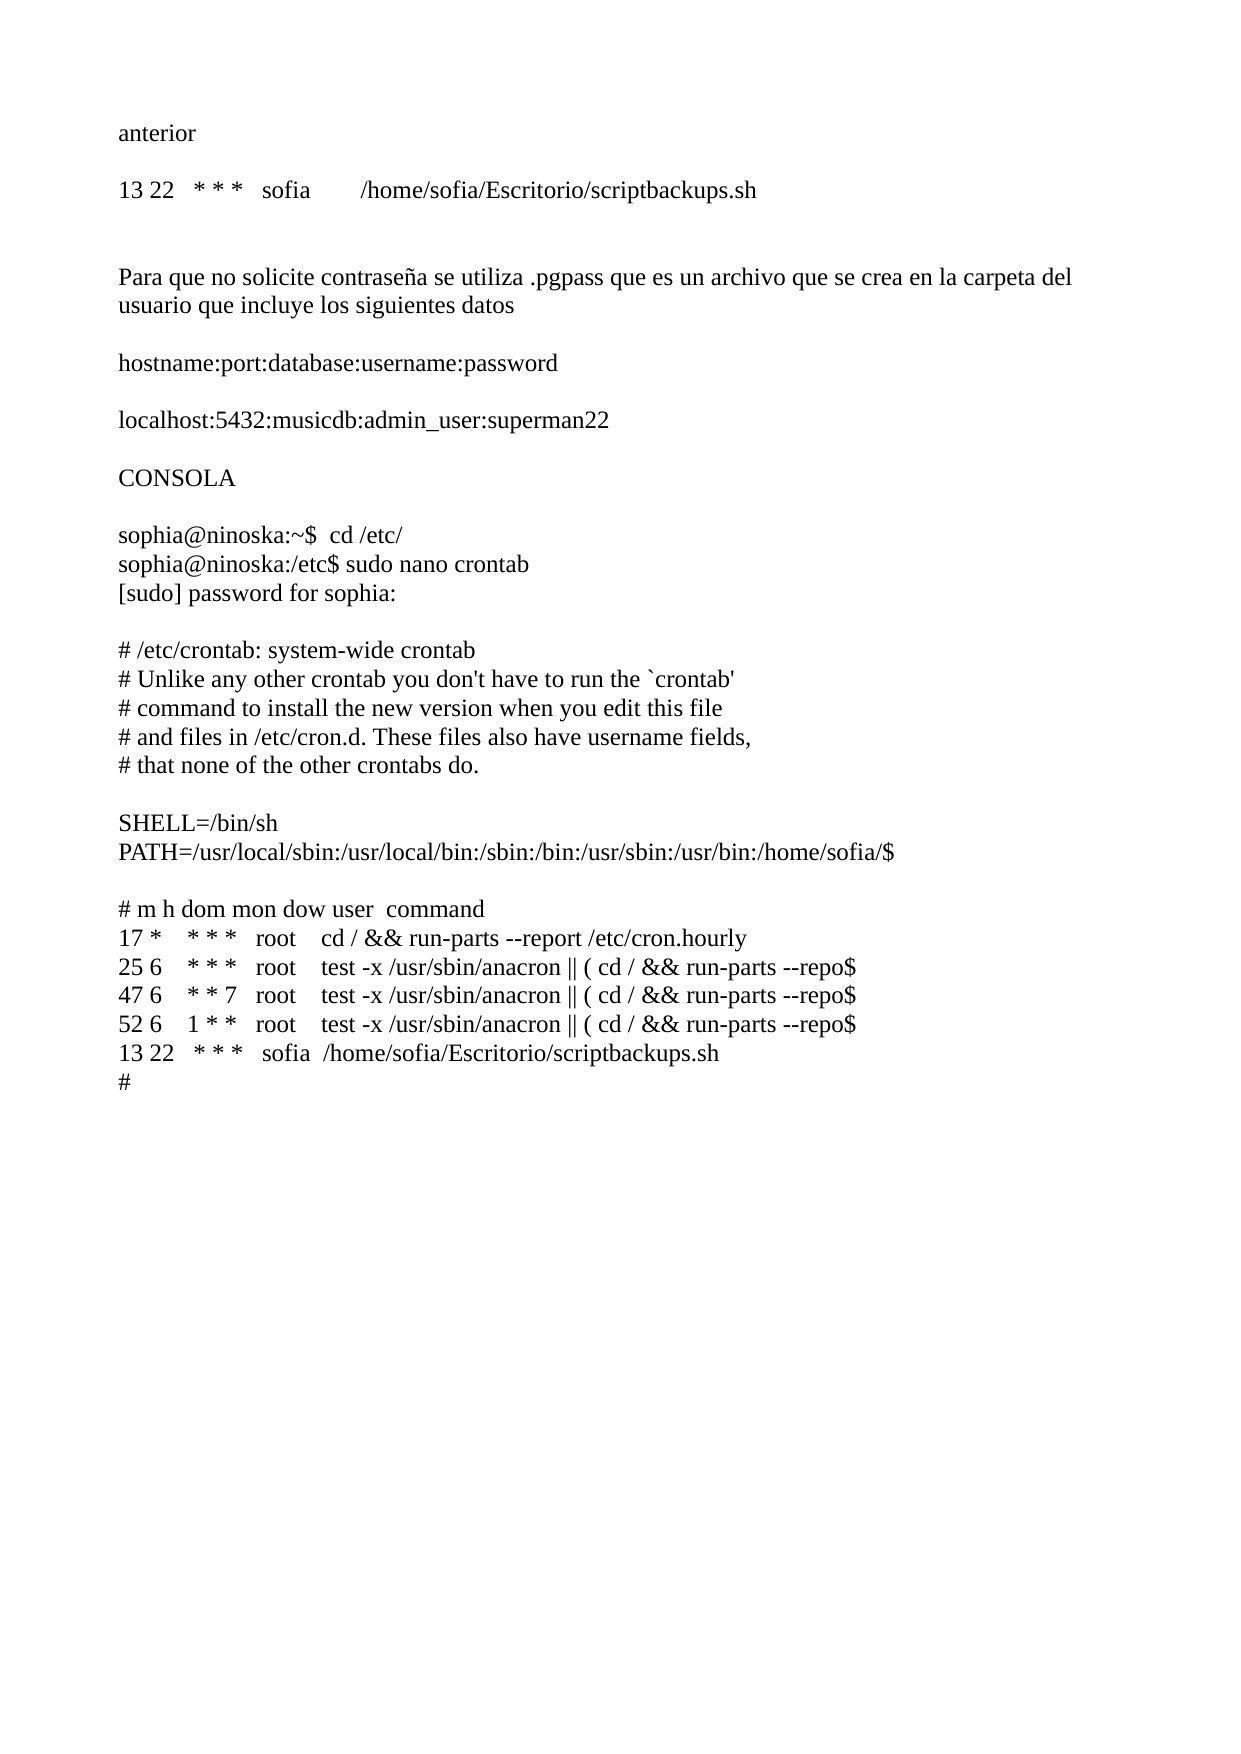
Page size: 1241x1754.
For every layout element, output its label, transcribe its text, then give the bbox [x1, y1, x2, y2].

text CONSOLA [118, 463, 1122, 492]
text 25 6 * * * root test -x /usr/sbin/anacron || ( cd / && run-parts --repo$ [118, 952, 1122, 981]
text # /etc/crontab: system-wide crontab [118, 636, 1122, 664]
text # and files in /etc/cron.d. These files also have username fields, [118, 722, 1122, 751]
text SHELL=/bin/sh [118, 808, 1122, 837]
text [sudo] password for sophia: [118, 578, 1122, 607]
text 52 6 1 * * root test -x /usr/sbin/anacron || ( cd / && run-parts --repo$ [118, 1009, 1122, 1038]
text sophia@ninoska:~$ cd /etc/ [118, 521, 1122, 549]
text PATH=/usr/local/sbin:/usr/local/bin:/sbin:/bin:/usr/sbin:/usr/bin:/home/sofia/$ [118, 837, 1122, 866]
text anterior [118, 118, 1122, 147]
text # [118, 1067, 1122, 1096]
text 13 22 * * * sofia /home/sofia/Escritorio/scriptbackups.sh [118, 1038, 1122, 1067]
text # Unlike any other crontab you don't have to run the `crontab' [118, 664, 1122, 693]
text localhost:5432:musicdb:admin_user:superman22 [118, 406, 1122, 434]
text # m h dom mon dow user command [118, 894, 1122, 923]
text 13 22 * * * sofia /home/sofia/Escritorio/scriptbackups.sh [118, 176, 1122, 204]
text # command to install the new version when you edit this file [118, 693, 1122, 722]
text # that none of the other crontabs do. [118, 751, 1122, 779]
text 47 6 * * 7 root test -x /usr/sbin/anacron || ( cd / && run-parts --repo$ [118, 981, 1122, 1009]
text Para que no solicite contraseña se utiliza .pgpass que es un archivo que se crea en la carpeta del usuario que incluye los siguientes datos [118, 262, 1122, 319]
text sophia@ninoska:/etc$ sudo nano crontab [118, 549, 1122, 578]
text 17 * * * * root cd / && run-parts --report /etc/cron.hourly [118, 923, 1122, 952]
text hostname:port:database:username:password [118, 348, 1122, 377]
